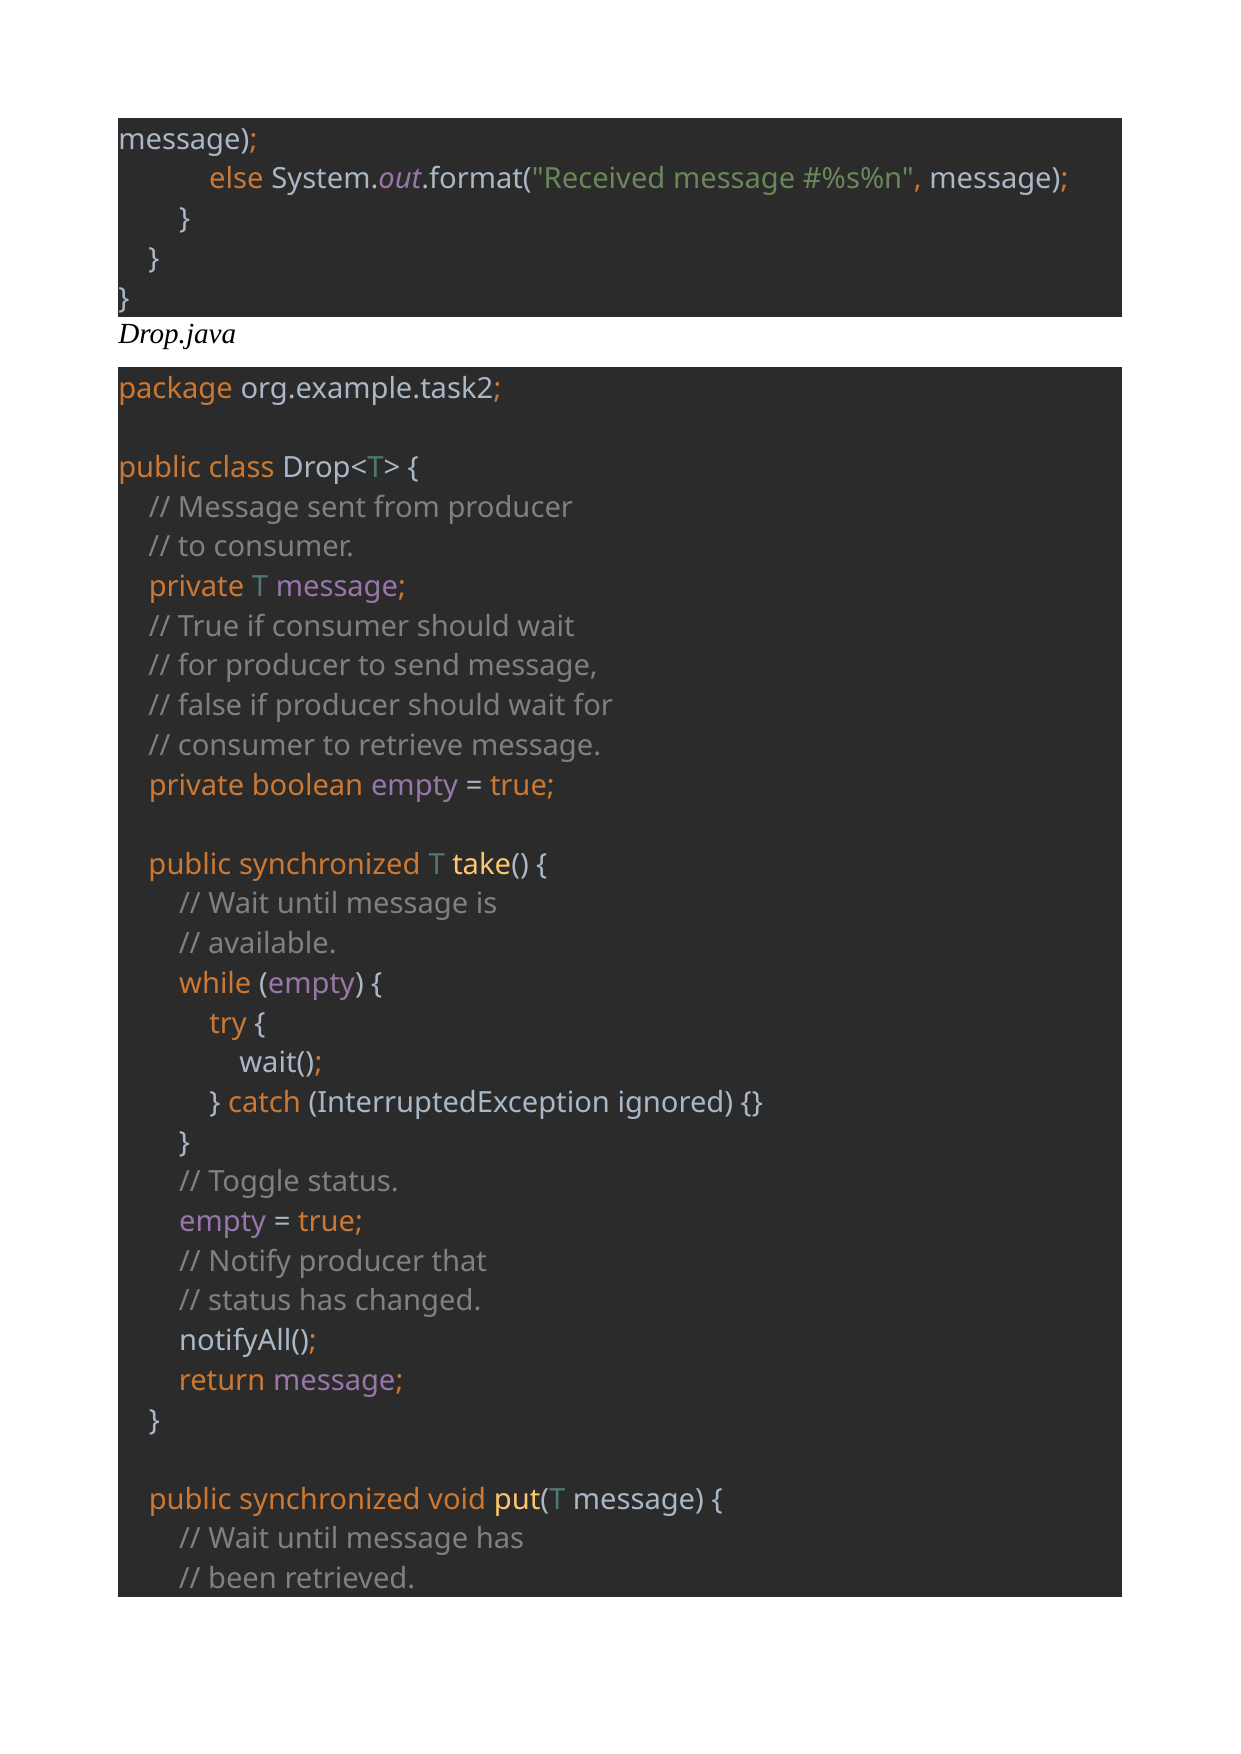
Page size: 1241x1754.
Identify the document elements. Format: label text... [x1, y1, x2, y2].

text Drop.java [118, 317, 1122, 350]
text message); else System.out.format("Received message #%s%n", message); } } } [118, 118, 1122, 317]
text package org.example.task2; public class Drop<T> { // Message sent from producer // to consumer. private T message; // True if consumer should wait // for producer to send message, // false if producer should wait for // consumer to retrieve message. private boolean empty = true; public synchronized T take() { // Wait until message is // available. while (empty) { try { wait(); } catch (InterruptedException ignored) {} } // Toggle status. empty = true; // Notify producer that // status has changed. notifyAll(); return message; } public synchronized void put(T message) { // Wait until message has // been retrieved. [118, 367, 1122, 1597]
